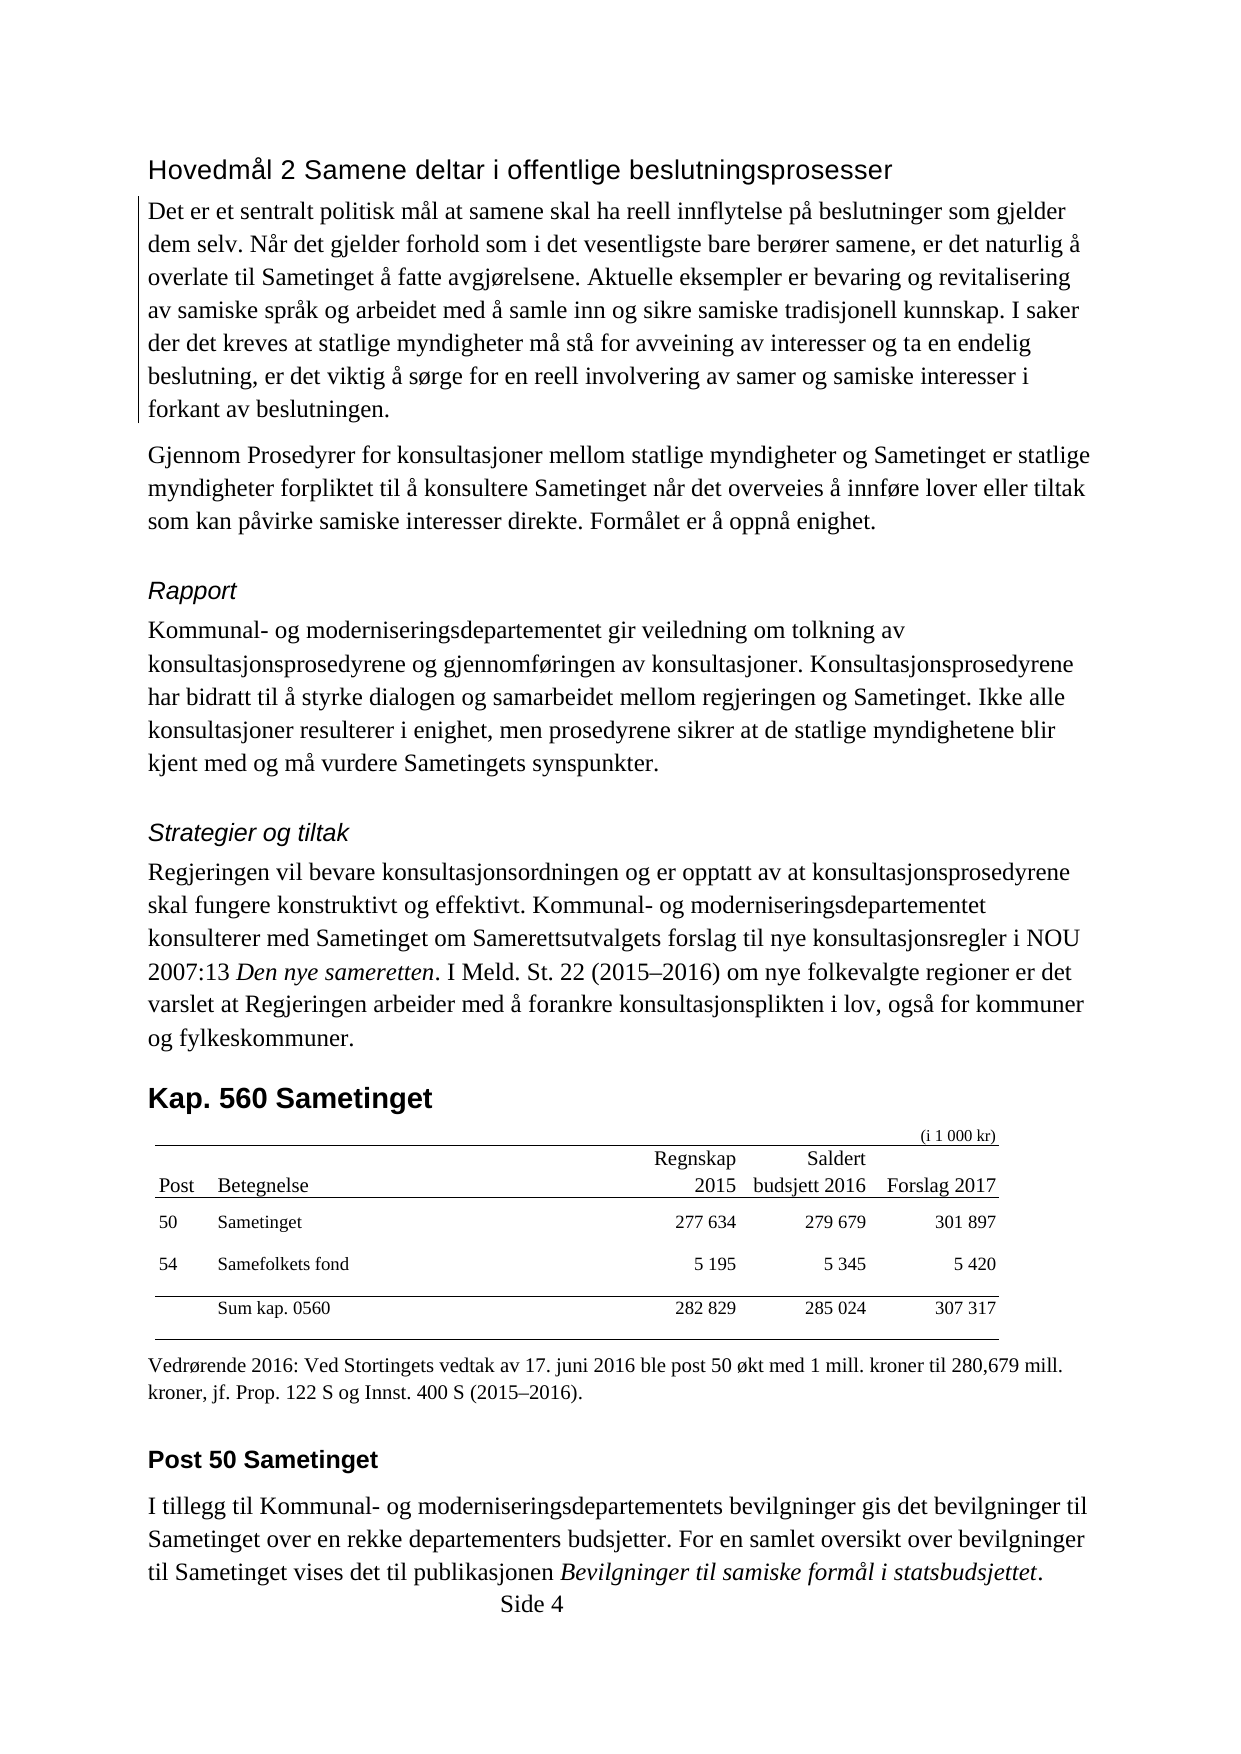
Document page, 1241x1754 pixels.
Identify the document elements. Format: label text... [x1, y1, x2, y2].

text Kommunal- og moderniseringsdepartementet gir veiledning om tolkning av konsultasjonsprosedyrene og gjennomføringen av konsultasjoner. Konsultasjonsprosedyrene har bidratt til å styrke dialogen og samarbeidet mellom regjeringen og Sametinget. Ikke alle konsultasjoner resulterer i enighet, men prosedyrene sikrer at de statlige myndighetene blir kjent med og må vurdere Sametingets synspunkter. [148, 616, 1093, 776]
table_cell 285 024 [740, 1297, 869, 1339]
text Hovedmål 2 Samene deltar i offentlige beslutningsprosesser [148, 154, 1093, 185]
table_cell 277 634 [610, 1198, 739, 1253]
table_cell [155, 1297, 214, 1339]
table_cell 5 420 [869, 1253, 999, 1296]
table_cell 307 317 [869, 1297, 999, 1339]
table_cell 301 897 [869, 1198, 999, 1253]
text Post 50 Sametinget [148, 1445, 1093, 1474]
table_header KPAL [155, 1125, 214, 1144]
table_cell Sum kap. 0560 [214, 1297, 609, 1339]
text Gjennom Prosedyrer for konsultasjoner mellom statlige myndigheter og Sametinget er statlige myndigheter forpliktet til å konsultere Sametinget når det overveies å innføre lover eller tiltak som kan påvirke samiske interesser direkte. Formålet er å oppnå enighet. [148, 440, 1093, 534]
text Det er et sentralt politisk mål at samene skal ha reell innflytelse på beslutninger som gjelder dem selv. Når det gjelder forhold som i det vesentligste bare berører samene, er det naturlig å overlate til Sametinget å fatte avgjørelsene. Aktuelle eksempler er bevaring og revitalisering av samiske språk og arbeidet med å samle inn og sikre samiske tradisjonell kunnskap. I saker der det kreves at statlige myndigheter må stå for avveining av interesser og ta en endelig beslutning, er det viktig å sørge for en reell involvering av samer og samiske interesser i forkant av beslutningen. [139, 196, 1093, 423]
text Regjeringen vil bevare konsultasjonsordningen og er opptatt av at konsultasjonsprosedyrene skal fungere konstruktivt og effektivt. Kommunal- og moderniseringsdepartementet konsulterer med Sametinget om Samerettsutvalgets forslag til nye konsultasjonsregler i NOU 2007:13 Den nye sameretten. I Meld. St. 22 (2015–2016) om nye folkevalgte regioner er det varslet at Regjeringen arbeider med å forankre konsultasjonsplikten i lov, også for kommuner og fylkeskommuner. [148, 857, 1093, 1051]
table_cell 5 345 [740, 1253, 869, 1296]
text Rapport [148, 576, 1093, 605]
table_cell Post [155, 1146, 214, 1197]
table_header [214, 1125, 609, 1144]
text Strategier og tiltak [148, 818, 1093, 847]
table_cell Sametinget [214, 1198, 609, 1253]
table_cell 50 [155, 1198, 214, 1253]
table_cell Betegnelse [214, 1146, 609, 1197]
text Vedrørende 2016: Ved Stortingets vedtak av 17. juni 2016 ble post 50 økt med 1 mill. kroner til 280,679 mill. kroner, jf. Prop. 122 S og Innst. 400 S (2015–2016). [148, 1353, 1093, 1404]
table_cell Forslag 2017 [869, 1146, 999, 1197]
table_cell Saldert budsjett 2016 [740, 1146, 869, 1197]
table_cell 54 [155, 1253, 214, 1296]
table_header [740, 1125, 869, 1144]
text I tillegg til Kommunal- og moderniseringsdepartementets bevilgninger gis det bevilgninger til Sametinget over en rekke departementers budsjetter. For en samlet oversikt over bevilgninger til Sametinget vises det til publikasjonen Bevilgninger til samiske formål i statsbudsjettet. [148, 1491, 1093, 1586]
table_cell 5 195 [610, 1253, 739, 1296]
text Kap. 560 Sametinget [148, 1081, 1093, 1114]
table_cell Samefolkets fond [214, 1253, 609, 1296]
table_cell Regnskap 2015 [610, 1146, 739, 1197]
table_header [610, 1125, 739, 1144]
table_cell 282 829 [610, 1297, 739, 1339]
table_header (i 1 000 kr) [869, 1125, 999, 1144]
table_cell 279 679 [740, 1198, 869, 1253]
